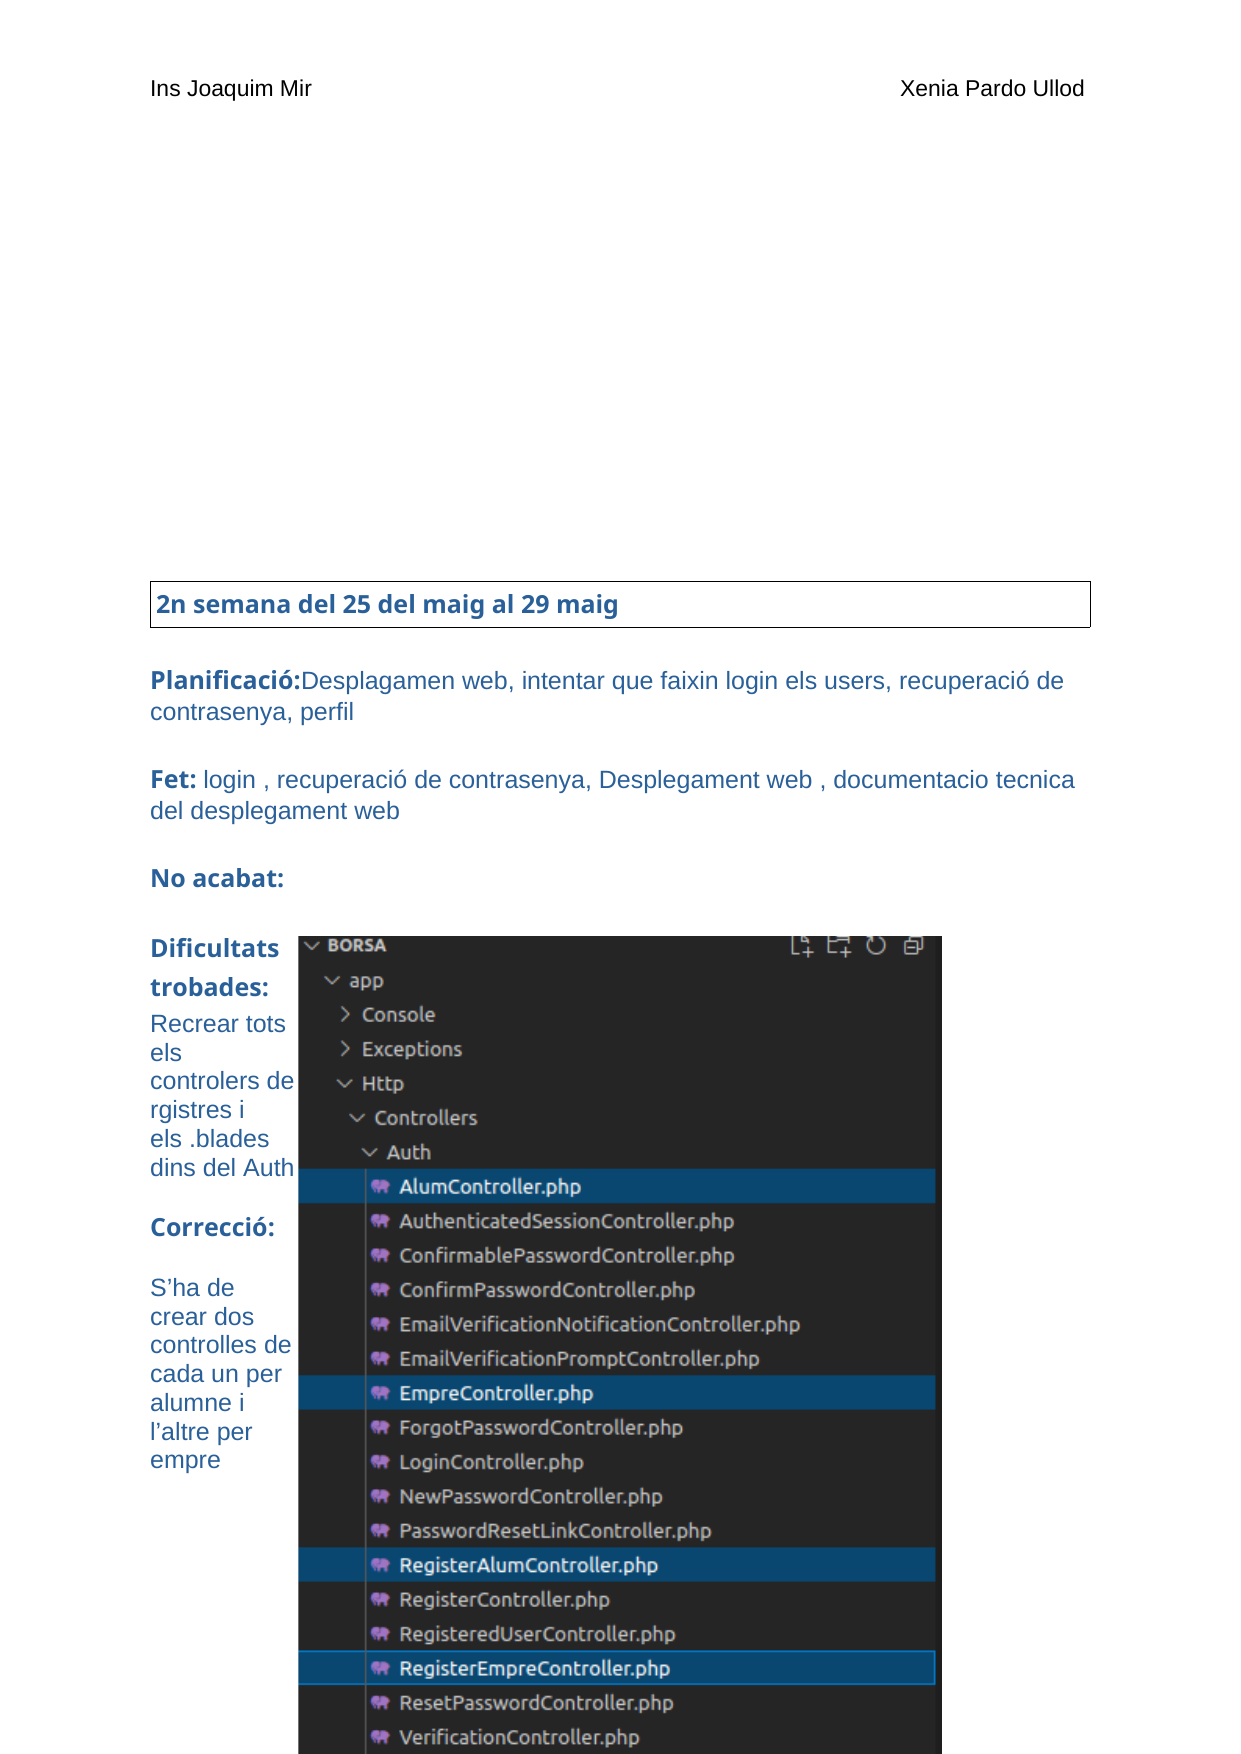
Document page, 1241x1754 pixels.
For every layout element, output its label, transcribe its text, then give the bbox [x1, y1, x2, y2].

text [942, 1210, 1090, 1244]
table_header 2n semana del 25 del maig al 29 maig [151, 582, 1090, 627]
text No acabat: [150, 860, 1090, 894]
text Planificació:Desplagamen web, intentar que faixin login els users, recuperació de contrasenya, perfil [150, 663, 1090, 726]
text [942, 1273, 1090, 1474]
text Correcció: [150, 1210, 298, 1244]
picture [298, 936, 942, 1754]
text Dificultats trobades: [150, 930, 1090, 1004]
text Fet: login , recuperació de contrasenya, Desplegament web , documentacio tecnica del desplegament web [150, 762, 1090, 824]
text [942, 1009, 1090, 1181]
text S’ha de crear dos controlles de cada un per alumne i l’altre per empre [150, 1273, 298, 1474]
text Recrear tots els controlers de rgistres i els .blades dins del Auth [150, 1009, 298, 1181]
